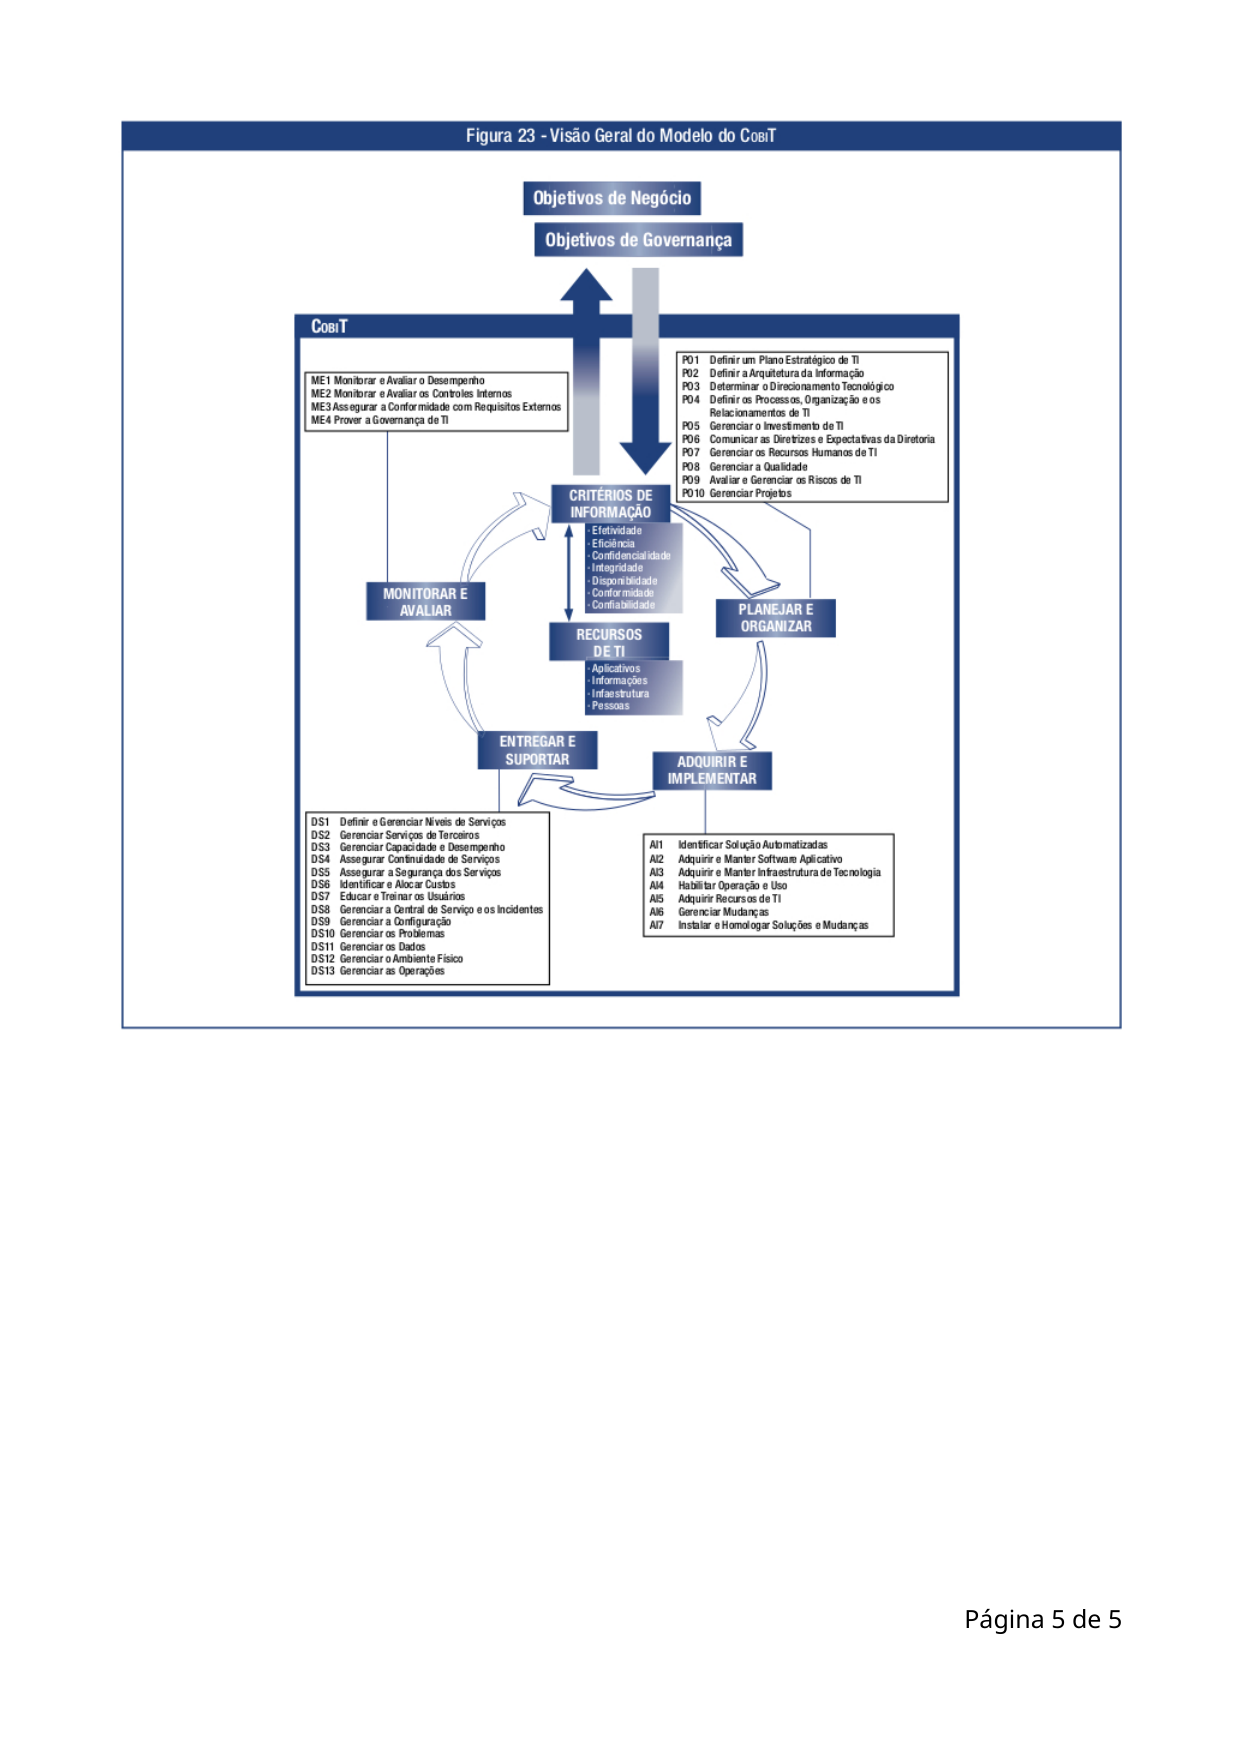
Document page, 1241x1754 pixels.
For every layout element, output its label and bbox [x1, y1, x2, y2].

picture [118, 118, 1123, 1031]
